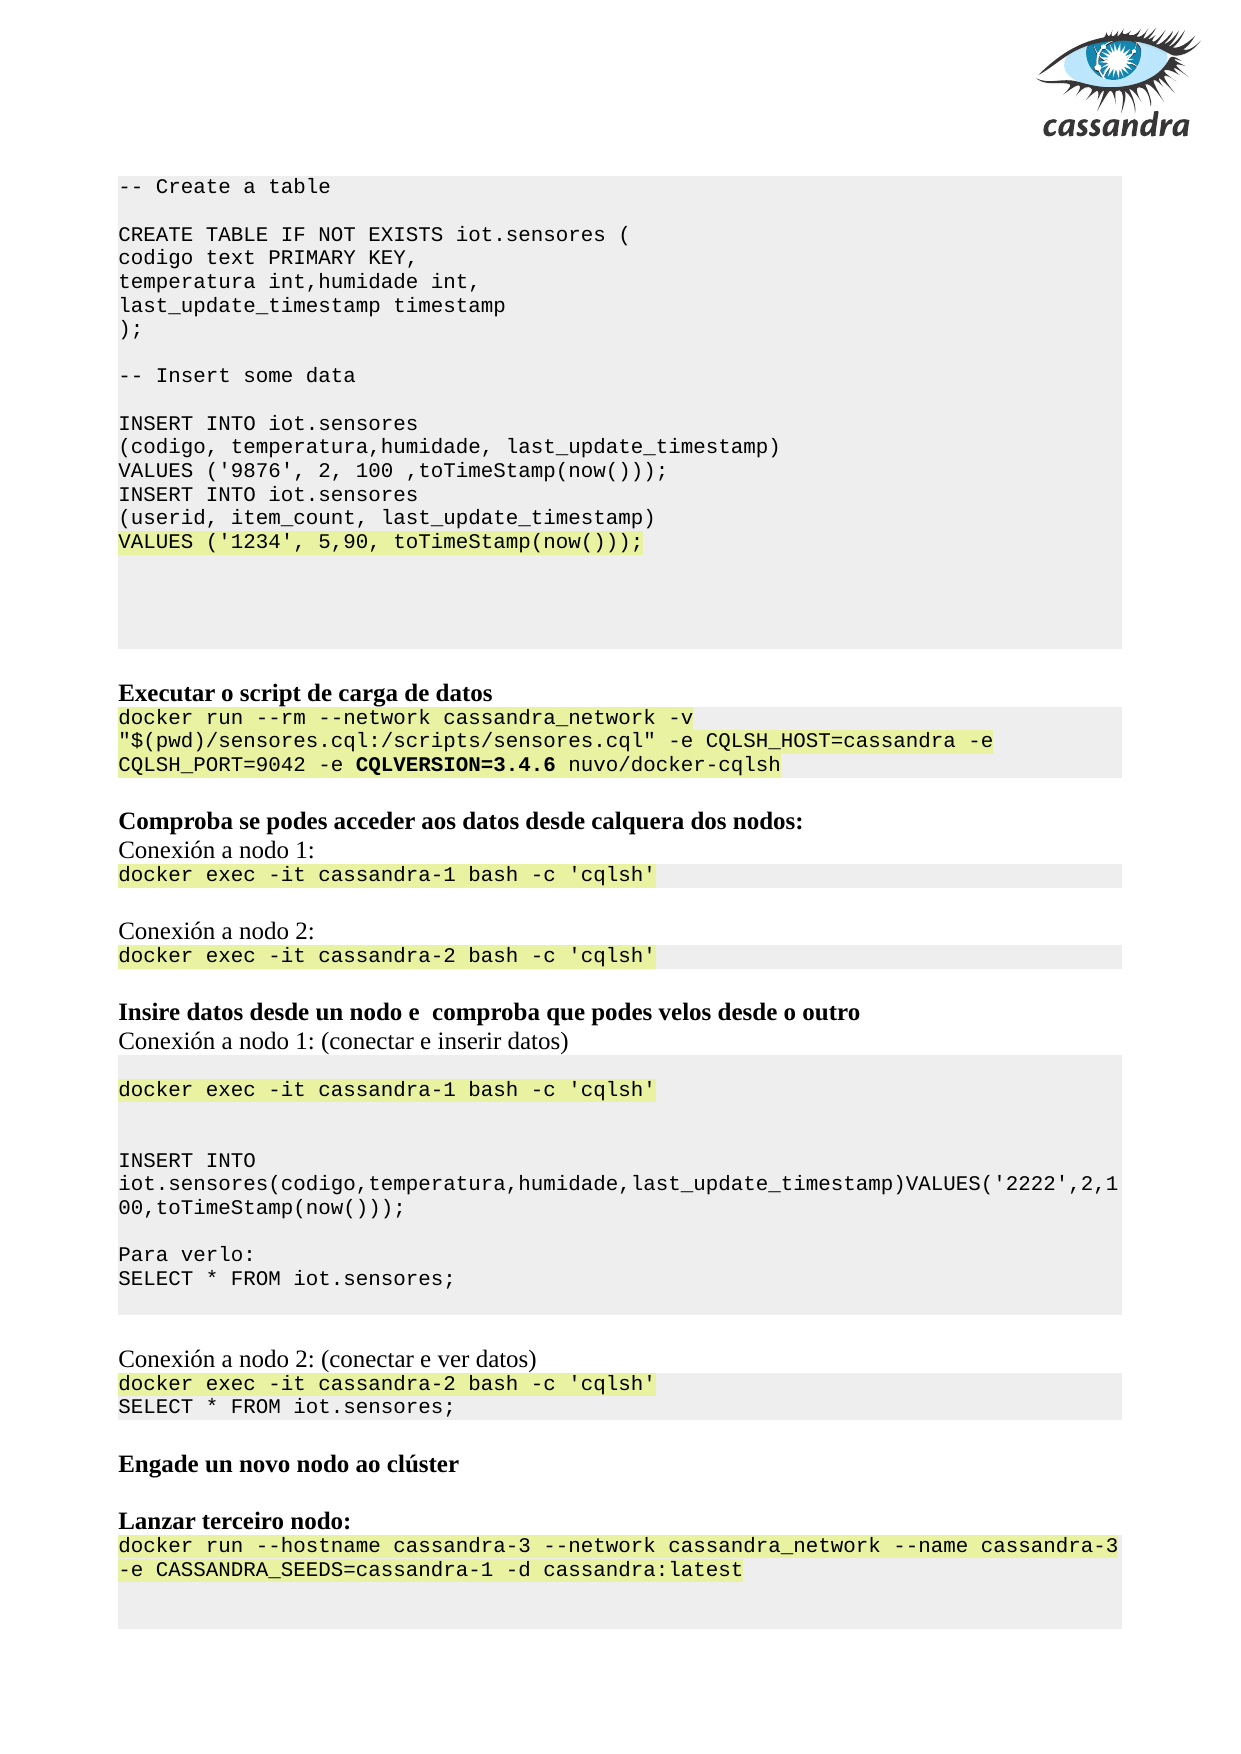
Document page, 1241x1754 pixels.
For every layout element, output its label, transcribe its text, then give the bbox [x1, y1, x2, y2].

text (userid, item_count, last_update_timestamp) [118, 507, 1122, 531]
text docker exec -it cassandra-2 bash -c 'cqlsh' [118, 945, 1122, 969]
text -- Insert some data [118, 366, 1122, 389]
text temperatura int,humidade int, [118, 271, 1122, 294]
text Conexión a nodo 1: [118, 835, 1122, 864]
text -- Create a table [118, 176, 1122, 200]
text Engade un novo nodo ao clúster [118, 1449, 1122, 1477]
text Conexión a nodo 2: [118, 916, 1122, 945]
text Insire datos desde un nodo e comproba que podes velos desde o outro [118, 997, 1122, 1026]
text INSERT INTO iot.sensores [118, 484, 1122, 507]
text last_update_timestamp timestamp [118, 294, 1122, 318]
text docker exec -it cassandra-1 bash -c 'cqlsh' [118, 1079, 1122, 1102]
text VALUES ('1234', 5,90, toTimeStamp(now())); [118, 531, 1122, 555]
text (codigo, temperatura,humidade, last_update_timestamp) [118, 436, 1122, 460]
text codigo text PRIMARY KEY, [118, 247, 1122, 271]
text INSERT INTO iot.sensores [118, 413, 1122, 436]
text SELECT * FROM iot.sensores; [118, 1396, 1122, 1420]
text Para verlo: [118, 1244, 1122, 1268]
text ); [118, 318, 1122, 342]
text INSERT INTO iot.sensores(codigo,temperatura,humidade,last_update_timestamp)VALUES('2222',2,100,toTimeStamp(now())); [118, 1149, 1122, 1221]
text Conexión a nodo 2: (conectar e ver datos) [118, 1344, 1122, 1373]
text Executar o script de carga de datos [118, 678, 1122, 707]
text Comproba se podes acceder aos datos desde calquera dos nodos: [118, 806, 1122, 835]
text SELECT * FROM iot.sensores; [118, 1268, 1122, 1291]
text Conexión a nodo 1: (conectar e inserir datos) [118, 1026, 1122, 1055]
text docker run --rm --network cassandra_network -v "$(pwd)/sensores.cql:/scripts/sensores.cql" -e CQLSH_HOST=cassandra -e CQLSH_PORT=9042 -e CQLVERSION=3.4.6 nuvo/docker-cqlsh [118, 707, 1122, 778]
text docker run --hostname cassandra-3 --network cassandra_network --name cassandra-3 -e CASSANDRA_SEEDS=cassandra-1 -d cassandra:latest [118, 1535, 1122, 1582]
text Lanzar terceiro nodo: [118, 1506, 1122, 1535]
text docker exec -it cassandra-2 bash -c 'cqlsh' [118, 1373, 1122, 1396]
text CREATE TABLE IF NOT EXISTS iot.sensores ( [118, 224, 1122, 247]
text docker exec -it cassandra-1 bash -c 'cqlsh' [118, 864, 1122, 888]
text VALUES ('9876', 2, 100 ,toTimeStamp(now())); [118, 460, 1122, 484]
